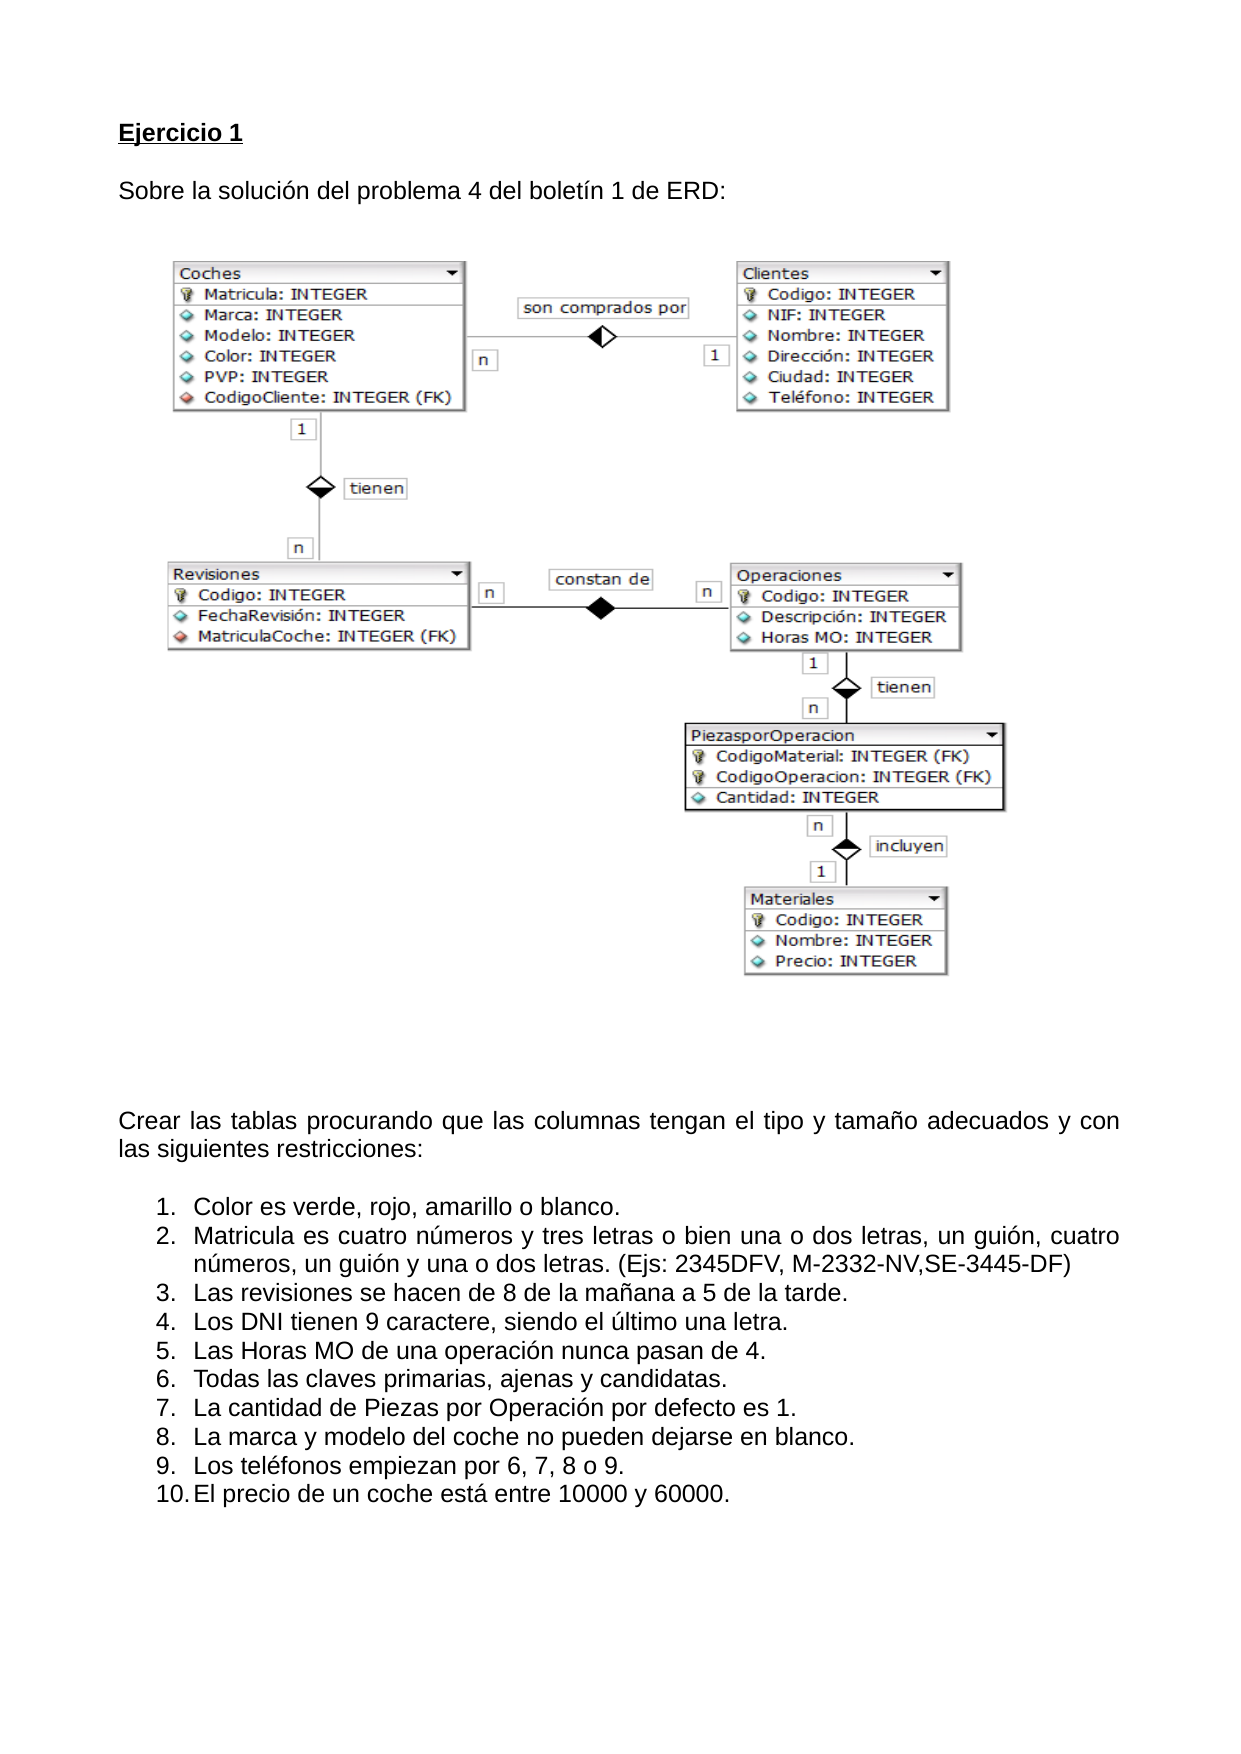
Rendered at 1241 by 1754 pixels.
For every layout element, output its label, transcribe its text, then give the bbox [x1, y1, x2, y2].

list El precio de un coche está entre 10000 y 60000. [156, 1479, 1122, 1508]
text Ejercicio 1 [118, 118, 1122, 147]
list Las Horas MO de una operación nunca pasan de 4. [156, 1336, 1122, 1364]
text Crear las tablas procurando que las columnas tengan el tipo y tamaño adecuados y con las siguientes restricciones: [118, 262, 1122, 1163]
text Sobre la solución del problema 4 del boletín 1 de ERD: [118, 176, 1122, 204]
list La cantidad de Piezas por Operación por defecto es 1. [156, 1393, 1122, 1422]
list Los DNI tienen 9 caractere, siendo el último una letra. [156, 1307, 1122, 1336]
list Matricula es cuatro números y tres letras o bien una o dos letras, un guión, cuatro números, un guión y una o dos letras. (Ejs: 2345DFV, M-2332-NV,SE-3445-DF) [156, 1221, 1122, 1278]
list Los teléfonos empiezan por 6, 7, 8 o 9. [156, 1451, 1122, 1479]
picture [167, 261, 1073, 1106]
list Color es verde, rojo, amarillo o blanco. [156, 1192, 1122, 1221]
list Todas las claves primarias, ajenas y candidatas. [156, 1364, 1122, 1393]
list Las revisiones se hacen de 8 de la mañana a 5 de la tarde. [156, 1278, 1122, 1307]
list La marca y modelo del coche no pueden dejarse en blanco. [156, 1422, 1122, 1451]
